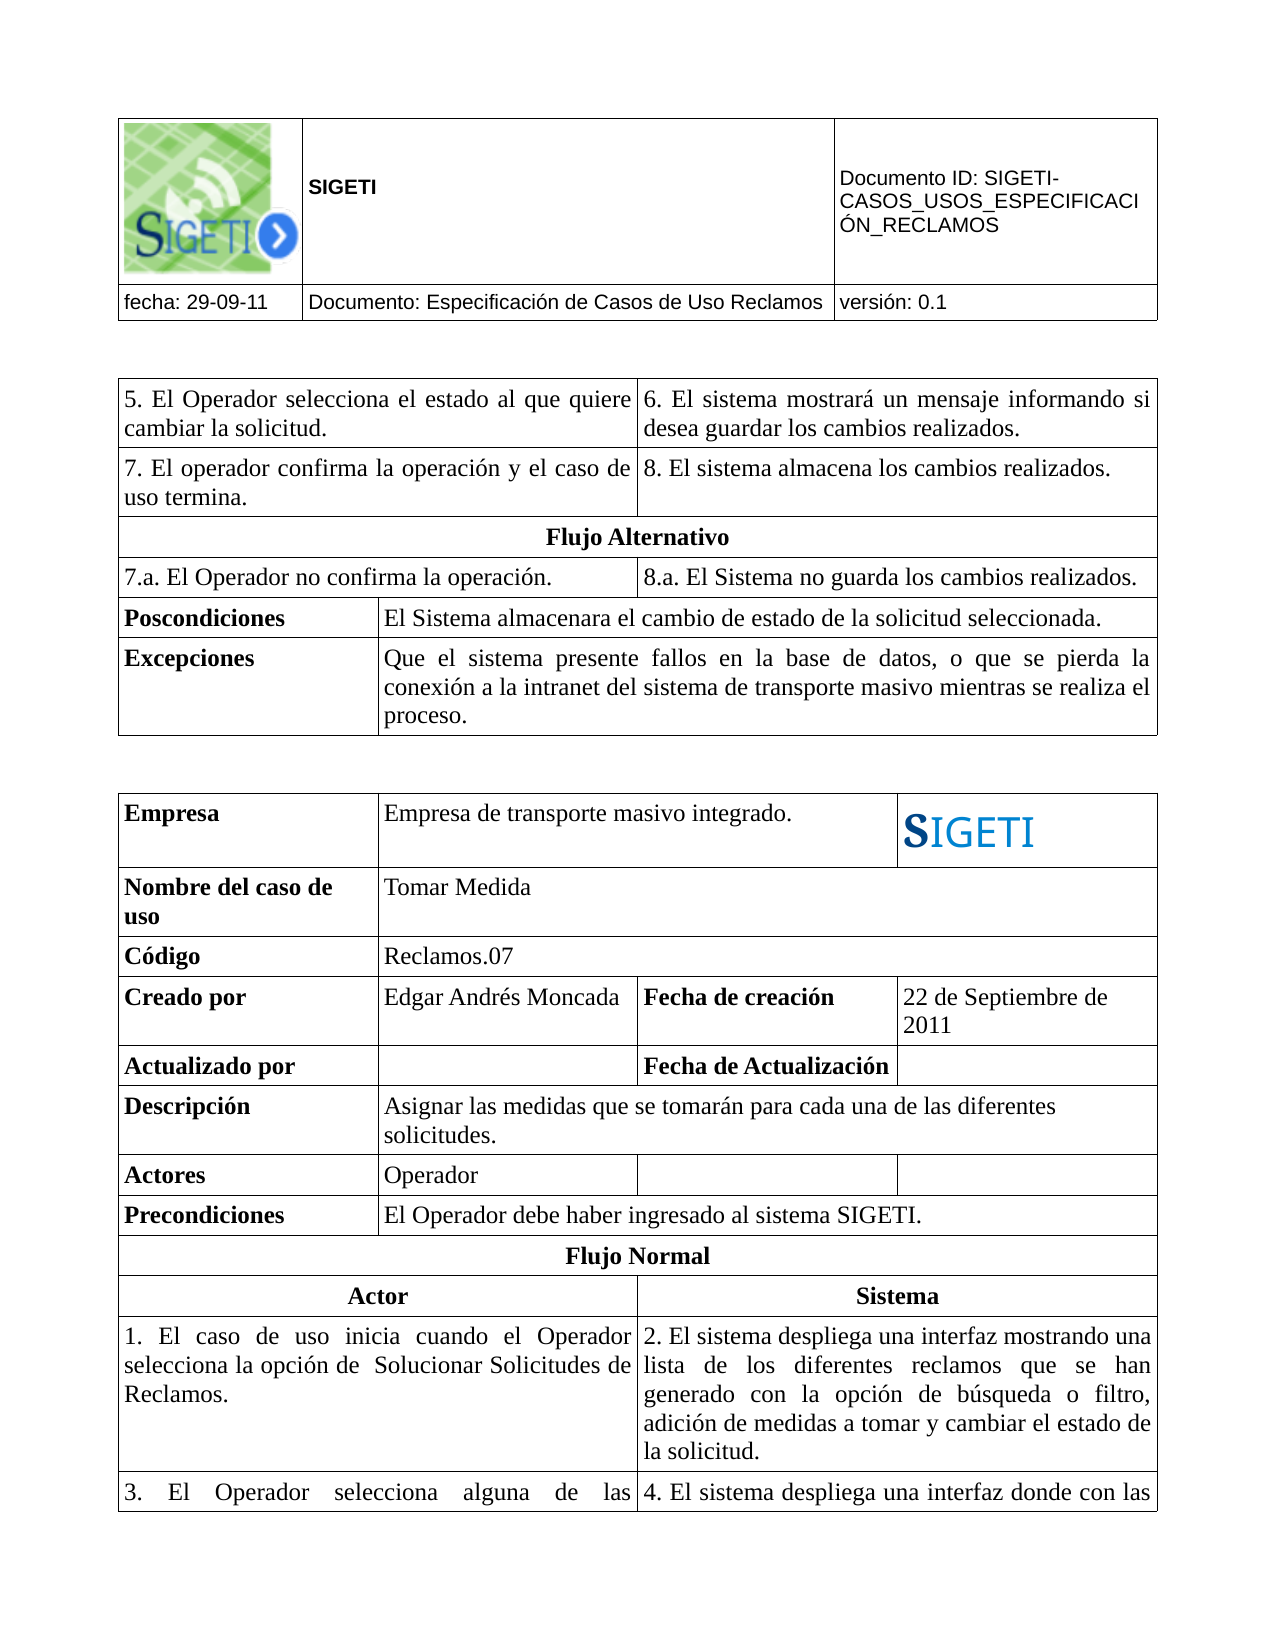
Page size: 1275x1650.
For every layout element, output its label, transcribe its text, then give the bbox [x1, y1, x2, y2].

table_cell Actor [119, 1276, 637, 1316]
table_cell Flujo Normal [119, 1236, 1157, 1275]
table_cell Edgar Andrés Moncada [379, 977, 637, 1045]
table_cell El Operador debe haber ingresado al sistema SIGETI. [379, 1196, 1157, 1235]
table_cell Flujo Alternativo [119, 517, 1157, 557]
table_cell 7.a. El Operador no confirma la operación. [119, 558, 637, 597]
table_cell [638, 1155, 897, 1195]
table_cell Código [119, 937, 378, 976]
table_cell Operador [379, 1155, 637, 1195]
table_cell 4. El sistema despliega una interfaz donde con las [638, 1472, 1157, 1511]
table_cell [898, 1155, 1157, 1195]
table_cell Descripción [119, 1086, 378, 1154]
table_cell El Sistema almacenara el cambio de estado de la solicitud seleccionada. [379, 598, 1157, 637]
table_cell 2. El sistema despliega una interfaz mostrando una lista de los diferentes reclamos que se han generado con la opción de búsqueda o filtro, adición de medidas a tomar y cambiar el estado de la solicitud. [638, 1317, 1157, 1471]
table_cell Sistema [638, 1276, 1157, 1316]
table_cell Actores [119, 1155, 378, 1195]
picture [123, 123, 302, 279]
table_cell Creado por [119, 977, 378, 1045]
table_cell 8. El sistema almacena los cambios realizados. [638, 448, 1157, 516]
table_cell [898, 1046, 1157, 1085]
table_cell Tomar Medida [379, 868, 1157, 936]
table_header Empresa de transporte masivo integrado. [379, 794, 897, 867]
table_cell 8.a. El Sistema no guarda los cambios realizados. [638, 558, 1157, 597]
table_cell Que el sistema presente fallos en la base de datos, o que se pierda la conexión a la intranet del sistema de transporte masivo mientras se realiza el proceso. [379, 638, 1157, 735]
table_cell Nombre del caso de uso [119, 868, 378, 936]
table_header SIGETI [898, 794, 1157, 867]
table_cell Fecha de creación [638, 977, 897, 1045]
table_cell 7. El operador confirma la operación y el caso de uso termina. [119, 448, 637, 516]
table_header Empresa [119, 794, 378, 867]
table_cell 5. El Operador selecciona el estado al que quiere cambiar la solicitud. [119, 379, 637, 447]
table_cell Actualizado por [119, 1046, 378, 1085]
table_cell Poscondiciones [119, 598, 378, 637]
table_cell 22 de Septiembre de 2011 [898, 977, 1157, 1045]
table_cell Fecha de Actualización [638, 1046, 897, 1085]
table_cell Precondiciones [119, 1196, 378, 1235]
table_cell [379, 1046, 637, 1085]
table_cell 1. El caso de uso inicia cuando el Operador selecciona la opción de Solucionar Solicitudes de Reclamos. [119, 1317, 637, 1471]
table_cell Reclamos.07 [379, 937, 1157, 976]
table_cell 3. El Operador selecciona alguna de las [119, 1472, 637, 1511]
table_cell Asignar las medidas que se tomarán para cada una de las diferentes solicitudes. [379, 1086, 1157, 1154]
table_cell Excepciones [119, 638, 378, 735]
table_cell 6. El sistema mostrará un mensaje informando si desea guardar los cambios realizados. [638, 379, 1157, 447]
